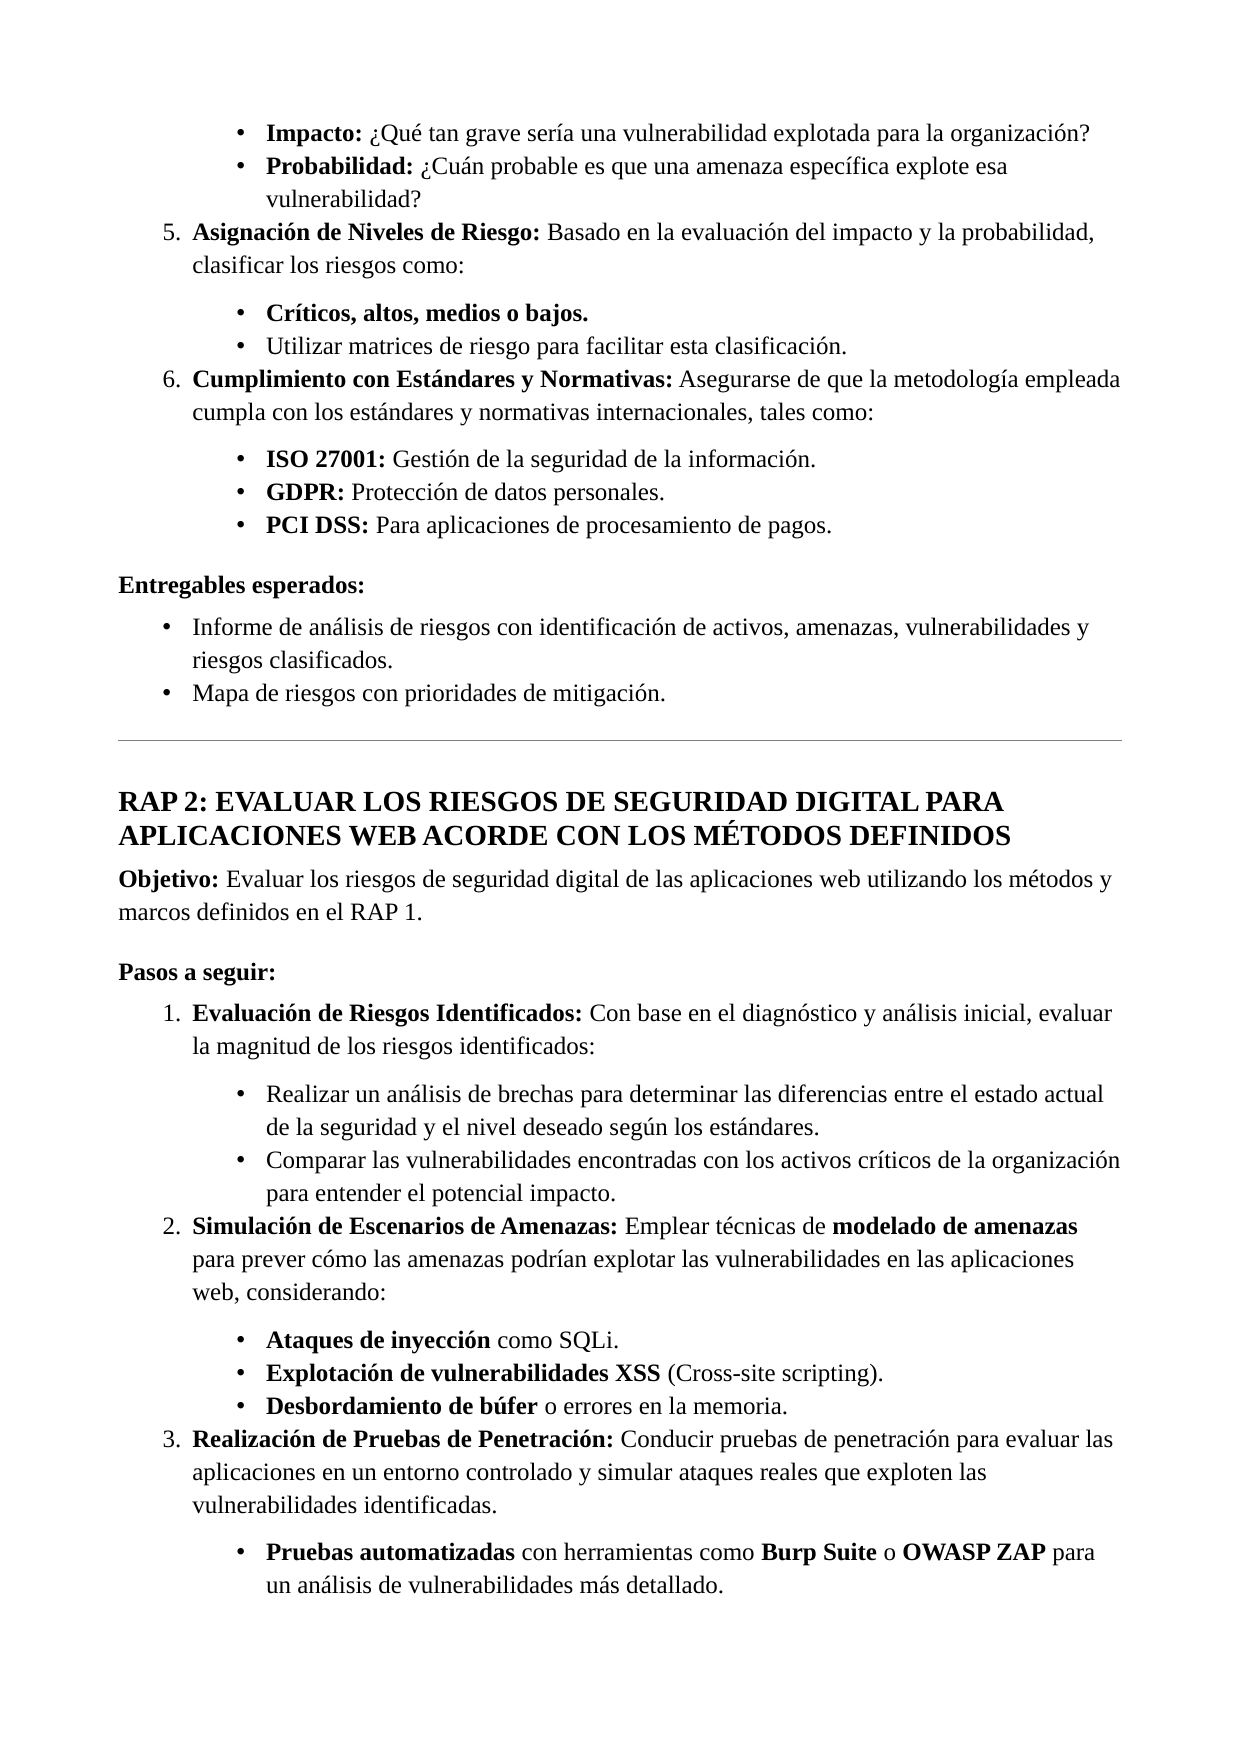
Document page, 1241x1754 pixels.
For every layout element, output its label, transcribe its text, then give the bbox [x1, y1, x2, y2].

list GDPR: Protección de datos personales. [236, 477, 1122, 506]
list ISO 27001: Gestión de la seguridad de la información. [236, 444, 1122, 473]
list Utilizar matrices de riesgo para facilitar esta clasificación. [236, 331, 1122, 359]
text Objetivo: Evaluar los riesgos de seguridad digital de las aplicaciones web utilizando los métodos y marcos definidos en el RAP 1. [118, 864, 1122, 926]
list Realización de Pruebas de Penetración: Conducir pruebas de penetración para evaluar las aplicaciones en un entorno controlado y simular ataques reales que exploten las vulnerabilidades identificadas. [162, 1424, 1122, 1518]
list Explotación de vulnerabilidades XSS (Cross-site scripting). [236, 1358, 1122, 1386]
list Desbordamiento de búfer o errores en la memoria. [236, 1391, 1122, 1419]
list Evaluación de Riesgos Identificados: Con base en el diagnóstico y análisis inicial, evaluar la magnitud de los riesgos identificados: [162, 998, 1122, 1060]
list Probabilidad: ¿Cuán probable es que una amenaza específica explote esa vulnerabilidad? [236, 151, 1122, 213]
list Cumplimiento con Estándares y Normativas: Asegurarse de que la metodología empleada cumpla con los estándares y normativas internacionales, tales como: [162, 364, 1122, 426]
list Pruebas automatizadas con herramientas como Burp Suite o OWASP ZAP para un análisis de vulnerabilidades más detallado. [236, 1537, 1122, 1599]
list Críticos, altos, medios o bajos. [236, 298, 1122, 327]
list Realizar un análisis de brechas para determinar las diferencias entre el estado actual de la seguridad y el nivel deseado según los estándares. [236, 1079, 1122, 1141]
list Impacto: ¿Qué tan grave sería una vulnerabilidad explotada para la organización? [236, 118, 1122, 147]
list Informe de análisis de riesgos con identificación de activos, amenazas, vulnerabilidades y riesgos clasificados. [162, 612, 1122, 674]
list Asignación de Niveles de Riesgo: Basado en la evaluación del impacto y la probabilidad, clasificar los riesgos como: [162, 217, 1122, 279]
subtitle Pasos a seguir: [118, 957, 1122, 986]
subtitle RAP 2: EVALUAR LOS RIESGOS DE SEGURIDAD DIGITAL PARA APLICACIONES WEB ACORDE CON LOS MÉTODOS DEFINIDOS [118, 784, 1122, 851]
list Ataques de inyección como SQLi. [236, 1325, 1122, 1353]
list Mapa de riesgos con prioridades de mitigación. [162, 678, 1122, 707]
list Comparar las vulnerabilidades encontradas con los activos críticos de la organización para entender el potencial impacto. [236, 1145, 1122, 1207]
list PCI DSS: Para aplicaciones de procesamiento de pagos. [236, 511, 1122, 539]
list Simulación de Escenarios de Amenazas: Emplear técnicas de modelado de amenazas para prever cómo las amenazas podrían explotar las vulnerabilidades en las aplicaciones web, considerando: [162, 1211, 1122, 1306]
subtitle Entregables esperados: [118, 571, 1122, 599]
